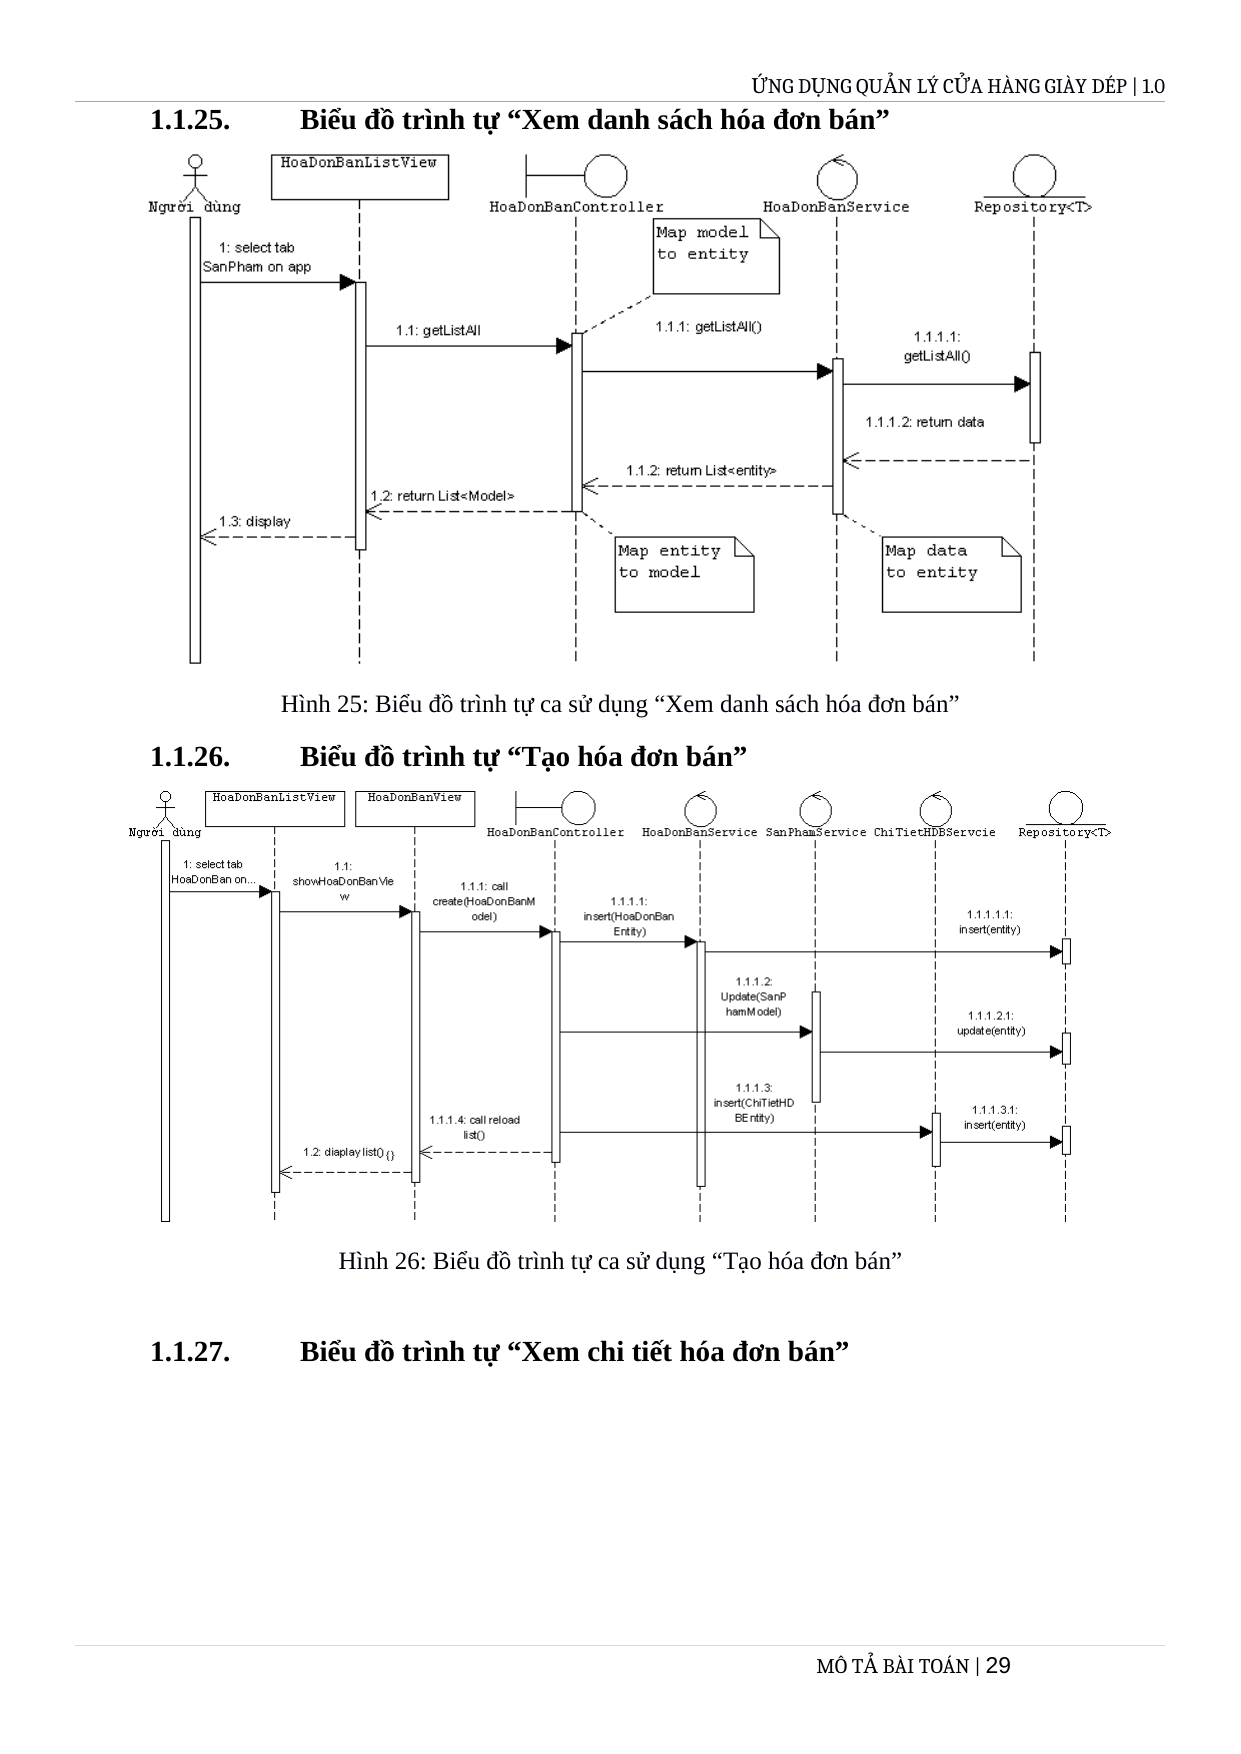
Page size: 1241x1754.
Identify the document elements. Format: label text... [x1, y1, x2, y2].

picture [118, 789, 1122, 1226]
picture [135, 152, 1106, 669]
text Hình 25: Biểu đồ trình tự ca sử dụng “Xem danh sách hóa đơn bán” [75, 689, 1165, 718]
text Hình 26: Biểu đồ trình tự ca sử dụng “Tạo hóa đơn bán” [75, 1246, 1165, 1275]
subtitle Biểu đồ trình tự “Tạo hóa đơn bán” [150, 739, 1165, 773]
subtitle Biểu đồ trình tự “Xem chi tiết hóa đơn bán” [150, 1334, 1165, 1368]
subtitle Biểu đồ trình tự “Xem danh sách hóa đơn bán” [150, 102, 1165, 136]
